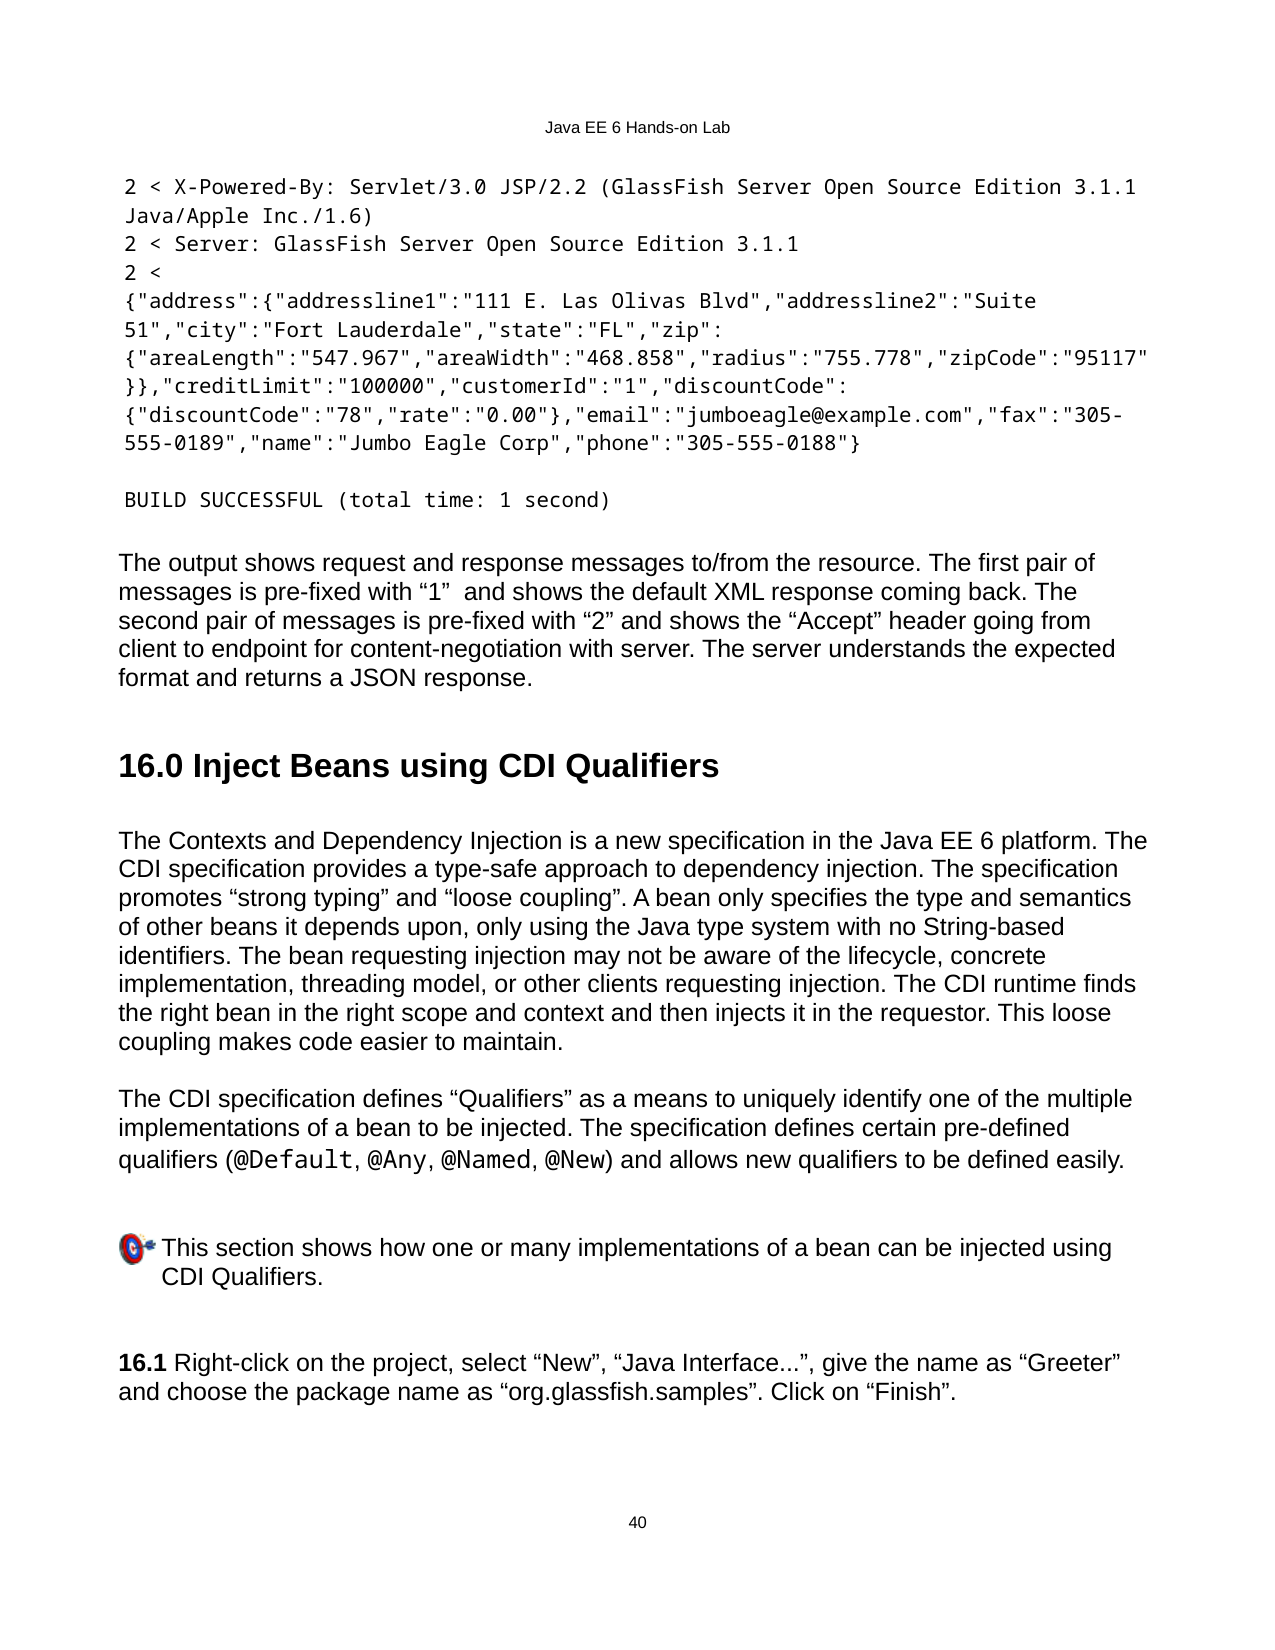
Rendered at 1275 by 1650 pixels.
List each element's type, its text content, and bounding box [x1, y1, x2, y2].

text 16.1 Right-click on the project, select “New”, “Java Interface...”, give the name as “Greeter” and choose the package name as “org.glassfish.samples”. Click on “Finish”. [118, 1348, 1157, 1406]
text The Contexts and Dependency Injection is a new specification in the Java EE 6 platform. The CDI specification provides a type-safe approach to dependency injection. The specification promotes “strong typing” and “loose coupling”. A bean only specifies the type and semantics of other beans it depends upon, only using the Java type system with no String-based identifiers. The bean requesting injection may not be aware of the lifecycle, concrete implementation, threading model, or other clients requesting injection. The CDI runtime finds the right bean in the right scope and context and then injects it in the requestor. This loose coupling makes code easier to maintain. [118, 826, 1157, 1056]
picture [118, 1233, 156, 1265]
text The output shows request and response messages to/from the resource. The first pair of messages is pre-fixed with “1” and shows the default XML response coming back. The second pair of messages is pre-fixed with “2” and shows the “Accept” header going from client to endpoint for content-negotiation with server. The server understands the expected format and returns a JSON response. [118, 548, 1157, 692]
table_header 2 < X-Powered-By: Servlet/3.0 JSP/2.2 (GlassFish Server Open Source Edition 3.1.1 Java/Apple Inc./1.6) 2 < Server: GlassFish Server Open Source Edition 3.1.1 2 < {"address":{"addressline1":"111 E. Las Olivas Blvd","addressline2":"Suite 51","city":"Fort Lauderdale","state":"FL","zip":{"areaLength":"547.967","areaWidth":"468.858","radius":"755.778","zipCode":"95117"}},"creditLimit":"100000","customerId":"1","discountCode":{"discountCode":"78","rate":"0.00"},"email":"jumboeagle@example.com","fax":"305-555-0189","name":"Jumbo Eagle Corp","phone":"305-555-0188"} BUILD SUCCESSFUL (total time: 1 second) [118, 167, 1157, 519]
table_header [118, 1234, 161, 1291]
table_header This section shows how one or many implementations of a bean can be injected using CDI Qualifiers. [161, 1234, 1157, 1291]
text The CDI specification defines “Qualifiers” as a means to uniquely identify one of the multiple implementations of a bean to be injected. The specification defines certain pre-defined qualifiers (@Default, @Any, @Named, @New) and allows new qualifiers to be defined easily. [118, 1084, 1157, 1233]
subtitle 16.0 Inject Beans using CDI Qualifiers [118, 746, 1157, 784]
